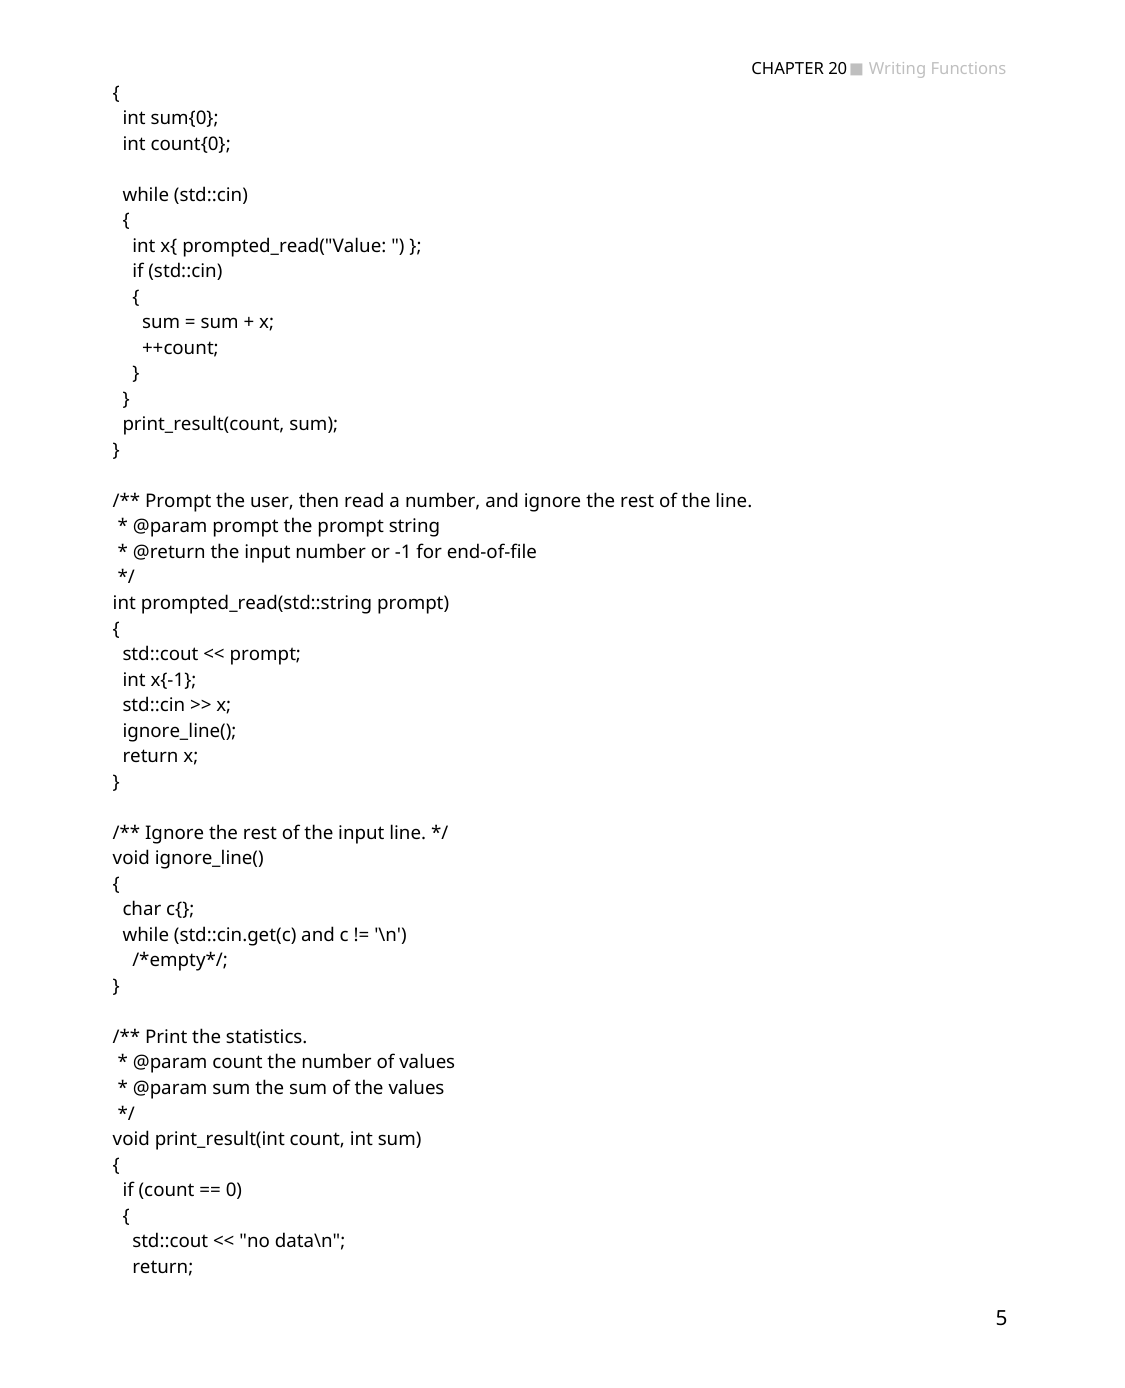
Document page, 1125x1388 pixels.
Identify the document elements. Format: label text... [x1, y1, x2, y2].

text { [112, 79, 1012, 104]
text /** Print the statistics. [112, 1023, 1012, 1049]
text } [112, 385, 1012, 411]
text if (count == 0) [112, 1176, 1012, 1202]
text std::cout << prompt; [112, 640, 1012, 666]
text if (std::cin) [112, 258, 1012, 283]
text char c{}; [112, 896, 1012, 921]
text ++count; [112, 334, 1012, 360]
text return x; [112, 742, 1012, 768]
text print_result(count, sum); [112, 411, 1012, 436]
text } [112, 972, 1012, 998]
text */ [112, 564, 1012, 589]
text void print_result(int count, int sum) [112, 1125, 1012, 1151]
text return; [112, 1253, 1012, 1278]
text void ignore_line() [112, 844, 1012, 870]
text { [112, 870, 1012, 896]
text int sum{0}; [112, 104, 1012, 130]
text int count{0}; [112, 130, 1012, 156]
text /** Ignore the rest of the input line. */ [112, 819, 1012, 844]
text */ [112, 1100, 1012, 1125]
text std::cout << "no data\n"; [112, 1227, 1012, 1253]
text while (std::cin) [112, 181, 1012, 207]
text { [112, 1202, 1012, 1227]
text * @param prompt the prompt string [112, 513, 1012, 538]
text { [112, 207, 1012, 232]
text std::cin >> x; [112, 691, 1012, 717]
text sum = sum + x; [112, 309, 1012, 334]
text } [112, 768, 1012, 793]
text { [112, 615, 1012, 640]
text while (std::cin.get(c) and c != '\n') [112, 921, 1012, 947]
text ignore_line(); [112, 717, 1012, 742]
text { [112, 283, 1012, 309]
text int x{-1}; [112, 666, 1012, 691]
text } [112, 436, 1012, 462]
text int x{ prompted_read("Value: ") }; [112, 232, 1012, 258]
text /*empty*/; [112, 947, 1012, 972]
text * @param sum the sum of the values [112, 1074, 1012, 1100]
text } [112, 360, 1012, 385]
text * @return the input number or -1 for end-of-file [112, 538, 1012, 564]
text * @param count the number of values [112, 1049, 1012, 1074]
text { [112, 1151, 1012, 1176]
text /** Prompt the user, then read a number, and ignore the rest of the line. [112, 487, 1012, 513]
text int prompted_read(std::string prompt) [112, 589, 1012, 615]
